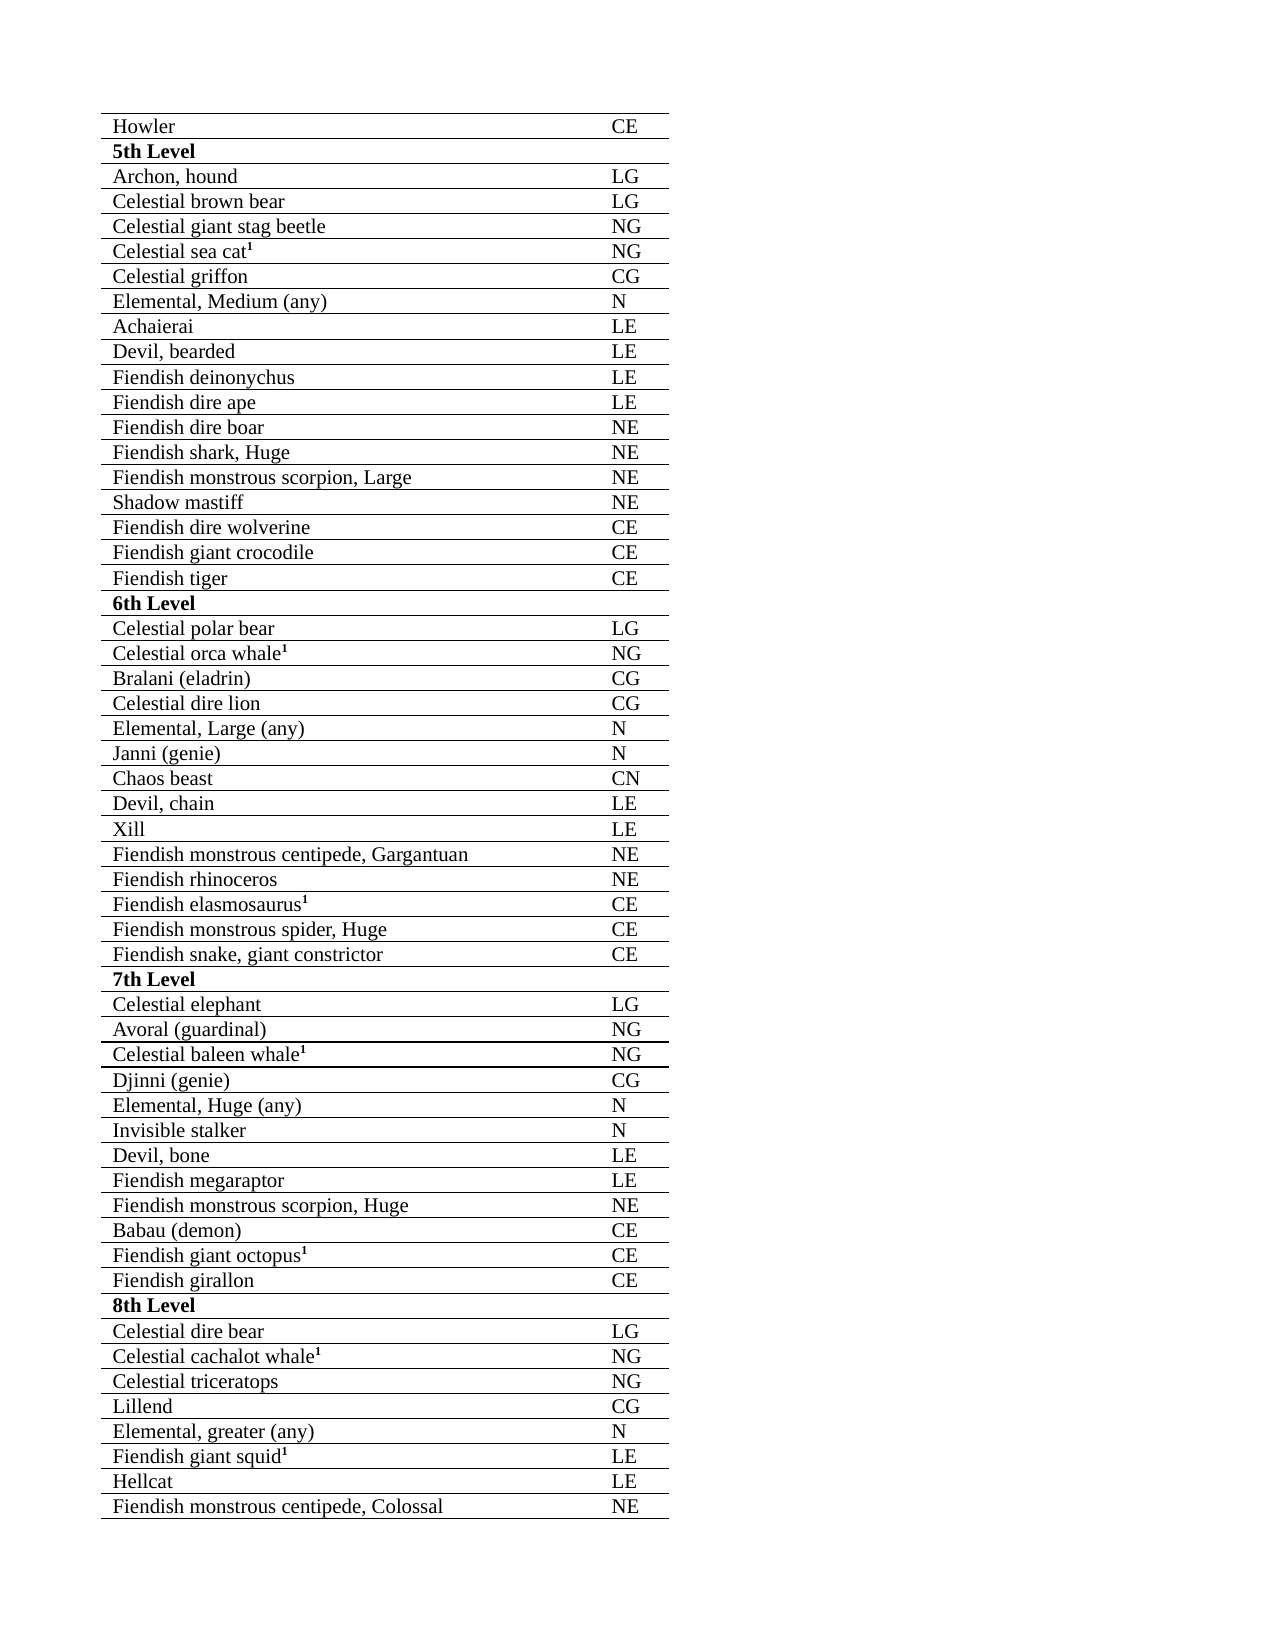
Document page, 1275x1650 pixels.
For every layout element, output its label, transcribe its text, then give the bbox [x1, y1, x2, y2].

table_cell LE [600, 1444, 669, 1468]
table_cell 8th Level [101, 1294, 600, 1317]
table_cell NG [600, 239, 669, 263]
table_cell CE [600, 1268, 669, 1292]
table_cell NG [600, 1344, 669, 1368]
table_cell LG [600, 189, 669, 213]
table_cell LG [600, 992, 669, 1016]
table_cell Devil, chain [101, 791, 600, 815]
table_cell Invisible stalker [101, 1118, 600, 1142]
table_cell Fiendish elasmosaurus1 [101, 892, 600, 916]
table_cell NE [600, 1494, 669, 1518]
table_cell Bralani (eladrin) [101, 666, 600, 690]
table_cell Fiendish giant octopus1 [101, 1243, 600, 1267]
table_cell LG [600, 616, 669, 640]
table_cell Achaierai [101, 314, 600, 338]
table_cell LE [600, 791, 669, 815]
table_cell LE [600, 1469, 669, 1493]
table_cell NG [600, 1369, 669, 1393]
table_cell Celestial sea cat1 [101, 239, 600, 263]
table_cell N [600, 1419, 669, 1443]
table_cell LE [600, 1143, 669, 1167]
table_cell LE [600, 314, 669, 338]
table_cell NG [600, 1043, 669, 1066]
table_cell Chaos beast [101, 766, 600, 790]
table_cell Fiendish rhinoceros [101, 867, 600, 891]
table_cell LE [600, 340, 669, 363]
table_cell CE [600, 565, 669, 589]
table_cell Fiendish monstrous spider, Huge [101, 917, 600, 941]
table_cell NE [600, 490, 669, 514]
table_cell Fiendish snake, giant constrictor [101, 942, 600, 966]
table_cell N [600, 1093, 669, 1117]
table_cell CG [600, 666, 669, 690]
table_cell 6th Level [101, 591, 600, 614]
table_cell Archon, hound [101, 164, 600, 188]
table_cell Lillend [101, 1394, 600, 1418]
table_cell CE [600, 1243, 669, 1267]
table_cell Janni (genie) [101, 741, 600, 765]
table_cell Fiendish shark, Huge [101, 440, 600, 464]
table_cell Celestial cachalot whale1 [101, 1344, 600, 1368]
table_cell Celestial elephant [101, 992, 600, 1016]
table_cell Howler [101, 114, 600, 138]
table_cell 5th Level [101, 139, 600, 163]
table_cell NG [600, 214, 669, 238]
table_cell NE [600, 465, 669, 489]
table_cell Elemental, Medium (any) [101, 289, 600, 313]
table_cell Fiendish dire boar [101, 415, 600, 439]
table_cell Xill [101, 816, 600, 841]
table_cell N [600, 741, 669, 765]
table_cell Fiendish dire wolverine [101, 515, 600, 539]
table_cell Celestial baleen whale1 [101, 1043, 600, 1066]
table_cell Babau (demon) [101, 1218, 600, 1242]
table_cell CG [600, 1394, 669, 1418]
table_cell CE [600, 515, 669, 539]
table_cell CG [600, 691, 669, 715]
table_cell Celestial griffon [101, 264, 600, 288]
table_cell [600, 591, 669, 614]
table_cell Avoral (guardinal) [101, 1017, 600, 1041]
table_cell LE [600, 365, 669, 389]
table_cell CE [600, 942, 669, 966]
table_cell Djinni (genie) [101, 1068, 600, 1092]
table_cell Devil, bone [101, 1143, 600, 1167]
table_cell CN [600, 766, 669, 790]
table_cell CG [600, 264, 669, 288]
table_cell Fiendish deinonychus [101, 365, 600, 389]
table_cell Celestial polar bear [101, 616, 600, 640]
table_cell Elemental, Large (any) [101, 716, 600, 740]
table_cell LE [600, 1168, 669, 1192]
table_cell 7th Level [101, 967, 600, 991]
table_cell NE [600, 1193, 669, 1217]
table_cell NE [600, 867, 669, 891]
table_cell Celestial dire bear [101, 1319, 600, 1343]
table_cell NE [600, 440, 669, 464]
table_cell N [600, 289, 669, 313]
table_cell Fiendish giant crocodile [101, 540, 600, 564]
table_cell NE [600, 415, 669, 439]
table_cell [600, 139, 669, 163]
table_cell Devil, bearded [101, 340, 600, 363]
table_cell CE [600, 540, 669, 564]
table_cell Fiendish tiger [101, 565, 600, 589]
table_cell [600, 1294, 669, 1317]
table_cell Elemental, Huge (any) [101, 1093, 600, 1117]
table_cell NG [600, 641, 669, 665]
table_cell NE [600, 842, 669, 866]
table_cell Fiendish monstrous scorpion, Large [101, 465, 600, 489]
table_cell Celestial dire lion [101, 691, 600, 715]
table_cell Hellcat [101, 1469, 600, 1493]
table_cell [600, 967, 669, 991]
table_cell CE [600, 892, 669, 916]
table_cell LE [600, 390, 669, 414]
table_cell Celestial orca whale1 [101, 641, 600, 665]
table_cell LG [600, 1319, 669, 1343]
table_cell Celestial triceratops [101, 1369, 600, 1393]
table_cell Celestial brown bear [101, 189, 600, 213]
table_cell Elemental, greater (any) [101, 1419, 600, 1443]
table_cell Fiendish monstrous scorpion, Huge [101, 1193, 600, 1217]
table_cell Shadow mastiff [101, 490, 600, 514]
table_cell CE [600, 1218, 669, 1242]
table_cell N [600, 716, 669, 740]
table_cell Fiendish megaraptor [101, 1168, 600, 1192]
table_cell CG [600, 1068, 669, 1092]
table_cell CE [600, 917, 669, 941]
table_cell LE [600, 816, 669, 841]
table_cell Celestial giant stag beetle [101, 214, 600, 238]
table_cell Fiendish girallon [101, 1268, 600, 1292]
table_cell Fiendish dire ape [101, 390, 600, 414]
table_cell N [600, 1118, 669, 1142]
table_cell LG [600, 164, 669, 188]
table_cell Fiendish monstrous centipede, Gargantuan [101, 842, 600, 866]
table_cell Fiendish giant squid1 [101, 1444, 600, 1468]
table_cell Fiendish monstrous centipede, Colossal [101, 1494, 600, 1518]
table_cell NG [600, 1017, 669, 1041]
table_cell CE [600, 114, 669, 138]
